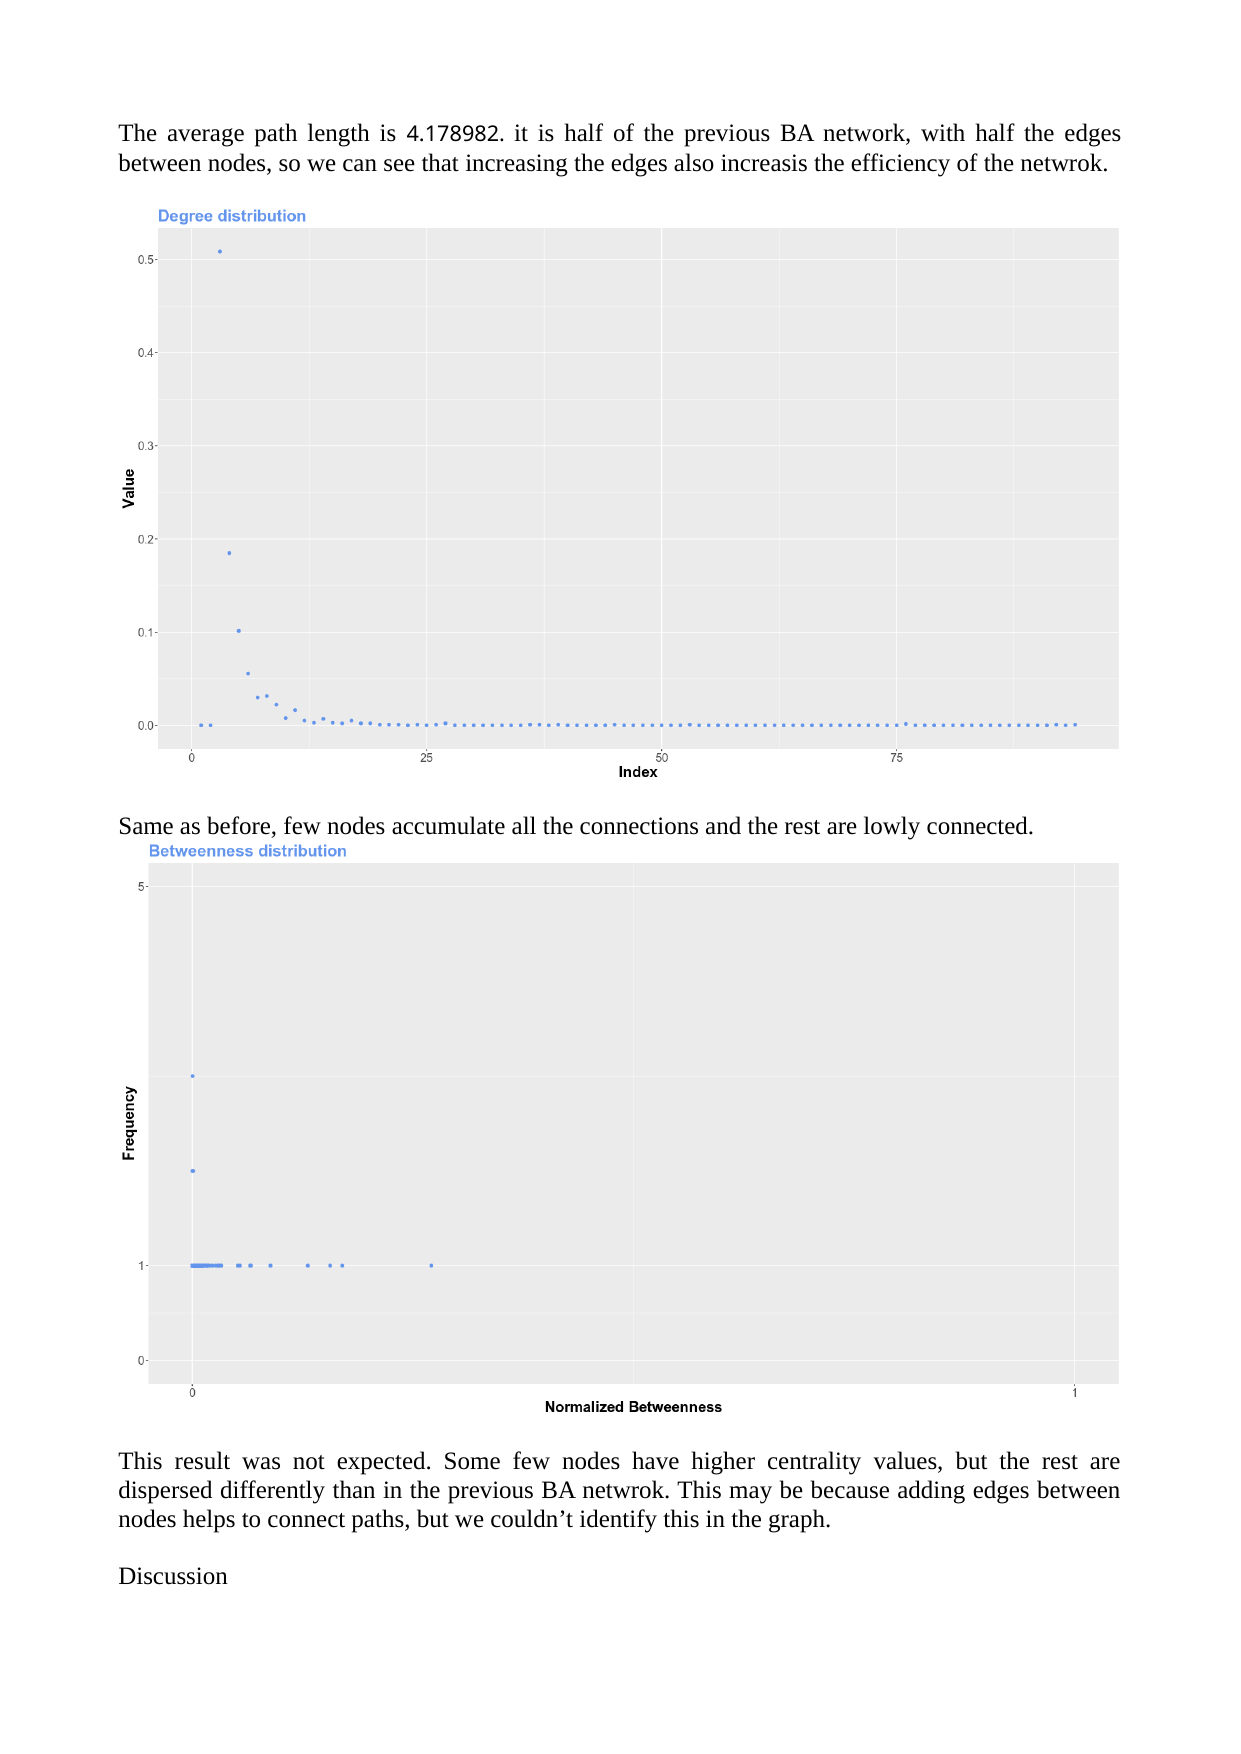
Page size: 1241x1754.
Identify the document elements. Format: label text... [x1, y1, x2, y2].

text Same as before, few nodes accumulate all the connections and the rest are lowly connected. [118, 811, 1122, 840]
text Discussion [118, 1561, 1122, 1590]
text The average path length is 4.178982. it is half of the previous BA network, with half the edges between nodes, so we can see that increasing the edges also increasis the efficiency of the netwrok. [118, 118, 1122, 177]
text This result was not expected. Some few nodes have higher centrality values, but the rest are dispersed differently than in the previous BA netwrok. This may be because adding edges between nodes helps to connect paths, but we couldn’t identify this in the graph. [118, 1446, 1122, 1532]
picture [118, 840, 1123, 1418]
picture [118, 205, 1123, 783]
